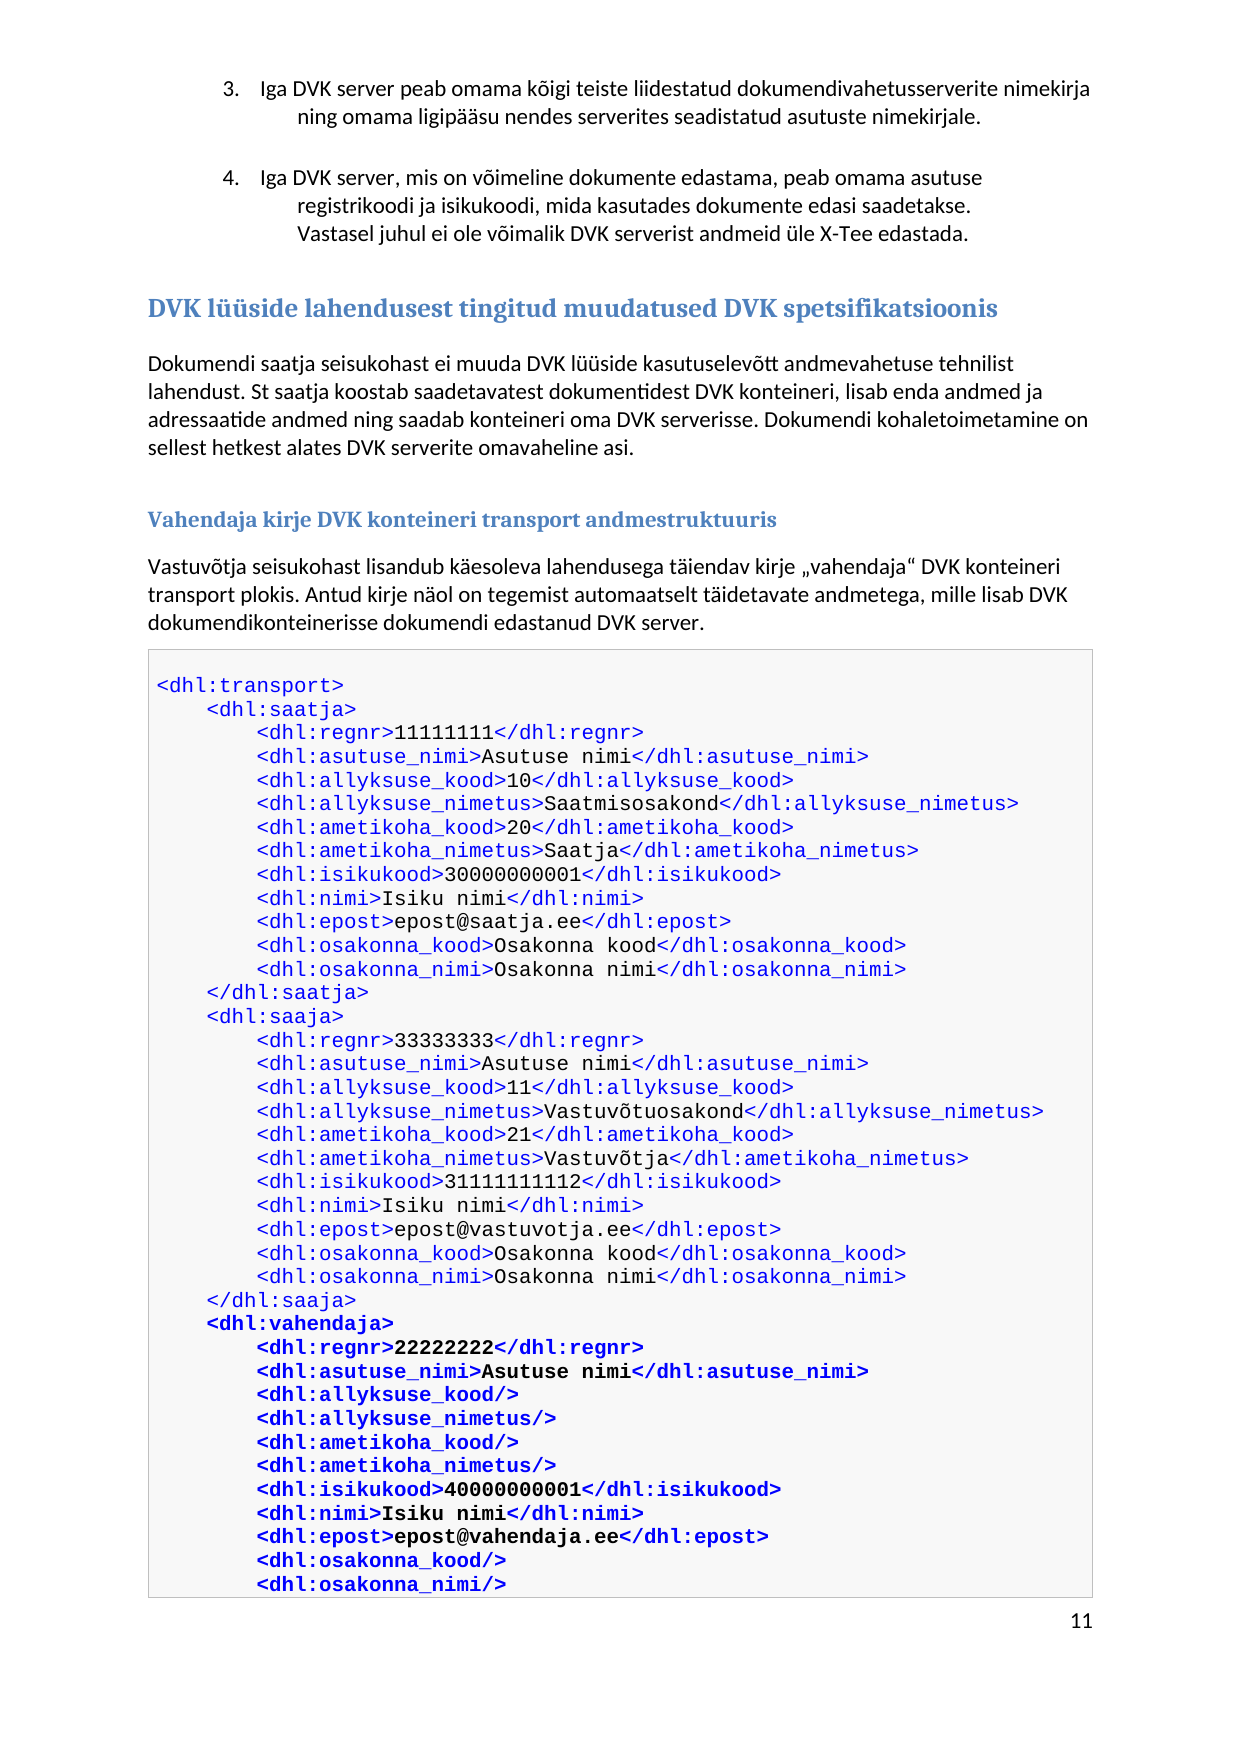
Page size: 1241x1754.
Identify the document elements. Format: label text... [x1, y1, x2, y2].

text <dhl:saatja> [149, 696, 1092, 720]
text <dhl:ametikoha_nimetus/> [149, 1453, 1092, 1476]
text <dhl:transport> [149, 672, 1092, 696]
text <dhl:asutuse_nimi>Asutuse nimi</dhl:asutuse_nimi> [149, 1358, 1092, 1382]
text <dhl:regnr>33333333</dhl:regnr> [149, 1027, 1092, 1051]
text <dhl:osakonna_nimi>Osakonna nimi</dhl:osakonna_nimi> [149, 956, 1092, 980]
text Vastuvõtja seisukohast lisandub käesoleva lahendusega täiendav kirje „vahendaja“ DVK konteineri transport plokis. Antud kirje näol on tegemist automaatselt täidetavate andmetega, mille lisab DVK dokumendikonteinerisse dokumendi edastanud DVK server. [148, 552, 1093, 636]
text <dhl:osakonna_kood/> [149, 1547, 1092, 1571]
text <dhl:allyksuse_nimetus/> [149, 1405, 1092, 1429]
text <dhl:osakonna_nimi/> [149, 1571, 1092, 1597]
text </dhl:saatja> [149, 980, 1092, 1003]
text <dhl:isikukood>31111111112</dhl:isikukood> [149, 1169, 1092, 1193]
text Dokumendi saatja seisukohast ei muuda DVK lüüside kasutuselevõtt andmevahetuse tehnilist lahendust. St saatja koostab saadetavatest dokumentidest DVK konteineri, lisab enda andmed ja adressaatide andmed ning saadab konteineri oma DVK serverisse. Dokumendi kohaletoimetamine on sellest hetkest alates DVK serverite omavaheline asi. [148, 349, 1093, 461]
text <dhl:isikukood>30000000001</dhl:isikukood> [149, 862, 1092, 885]
subtitle DVK lüüside lahendusest tingitud muudatused DVK spetsifikatsioonis [148, 293, 1093, 324]
text <dhl:vahendaja> [149, 1311, 1092, 1334]
text <dhl:ametikoha_kood>20</dhl:ametikoha_kood> [149, 814, 1092, 838]
text <dhl:nimi>Isiku nimi</dhl:nimi> [149, 885, 1092, 909]
text <dhl:epost>epost@saatja.ee</dhl:epost> [149, 909, 1092, 932]
text <dhl:allyksuse_kood>11</dhl:allyksuse_kood> [149, 1074, 1092, 1098]
text <dhl:ametikoha_kood>21</dhl:ametikoha_kood> [149, 1122, 1092, 1145]
text <dhl:regnr>11111111</dhl:regnr> [149, 720, 1092, 743]
text <dhl:nimi>Isiku nimi</dhl:nimi> [149, 1500, 1092, 1524]
text <dhl:nimi>Isiku nimi</dhl:nimi> [149, 1193, 1092, 1216]
text <dhl:isikukood>40000000001</dhl:isikukood> [149, 1476, 1092, 1500]
text <dhl:saaja> [149, 1003, 1092, 1027]
text <dhl:osakonna_kood>Osakonna kood</dhl:osakonna_kood> [149, 932, 1092, 956]
text <dhl:regnr>22222222</dhl:regnr> [149, 1334, 1092, 1358]
text <dhl:asutuse_nimi>Asutuse nimi</dhl:asutuse_nimi> [149, 743, 1092, 767]
text <dhl:ametikoha_kood/> [149, 1429, 1092, 1453]
list Iga DVK server, mis on võimeline dokumente edastama, peab omama asutuse registrikoodi ja isikukoodi, mida kasutades dokumente edasi saadetakse. Vastasel juhul ei ole võimalik DVK serverist andmeid üle X-Tee edastada. [222, 163, 1093, 247]
text <dhl:osakonna_kood>Osakonna kood</dhl:osakonna_kood> [149, 1240, 1092, 1263]
list Iga DVK server peab omama kõigi teiste liidestatud dokumendivahetusserverite nimekirja ning omama ligipääsu nendes serverites seadistatud asutuste nimekirjale. [222, 74, 1093, 130]
text </dhl:saaja> [149, 1287, 1092, 1311]
text <dhl:epost>epost@vastuvotja.ee</dhl:epost> [149, 1216, 1092, 1240]
subtitle Vahendaja kirje DVK konteineri transport andmestruktuuris [148, 507, 1093, 533]
text <dhl:ametikoha_nimetus>Vastuvõtja</dhl:ametikoha_nimetus> [149, 1145, 1092, 1169]
text <dhl:asutuse_nimi>Asutuse nimi</dhl:asutuse_nimi> [149, 1051, 1092, 1074]
text <dhl:allyksuse_kood>10</dhl:allyksuse_kood> [149, 767, 1092, 791]
text <dhl:allyksuse_nimetus>Vastuvõtuosakond</dhl:allyksuse_nimetus> [149, 1098, 1092, 1122]
text <dhl:ametikoha_nimetus>Saatja</dhl:ametikoha_nimetus> [149, 838, 1092, 862]
text <dhl:allyksuse_nimetus>Saatmisosakond</dhl:allyksuse_nimetus> [149, 791, 1092, 814]
text <dhl:osakonna_nimi>Osakonna nimi</dhl:osakonna_nimi> [149, 1263, 1092, 1287]
text <dhl:allyksuse_kood/> [149, 1382, 1092, 1405]
text <dhl:epost>epost@vahendaja.ee</dhl:epost> [149, 1524, 1092, 1547]
